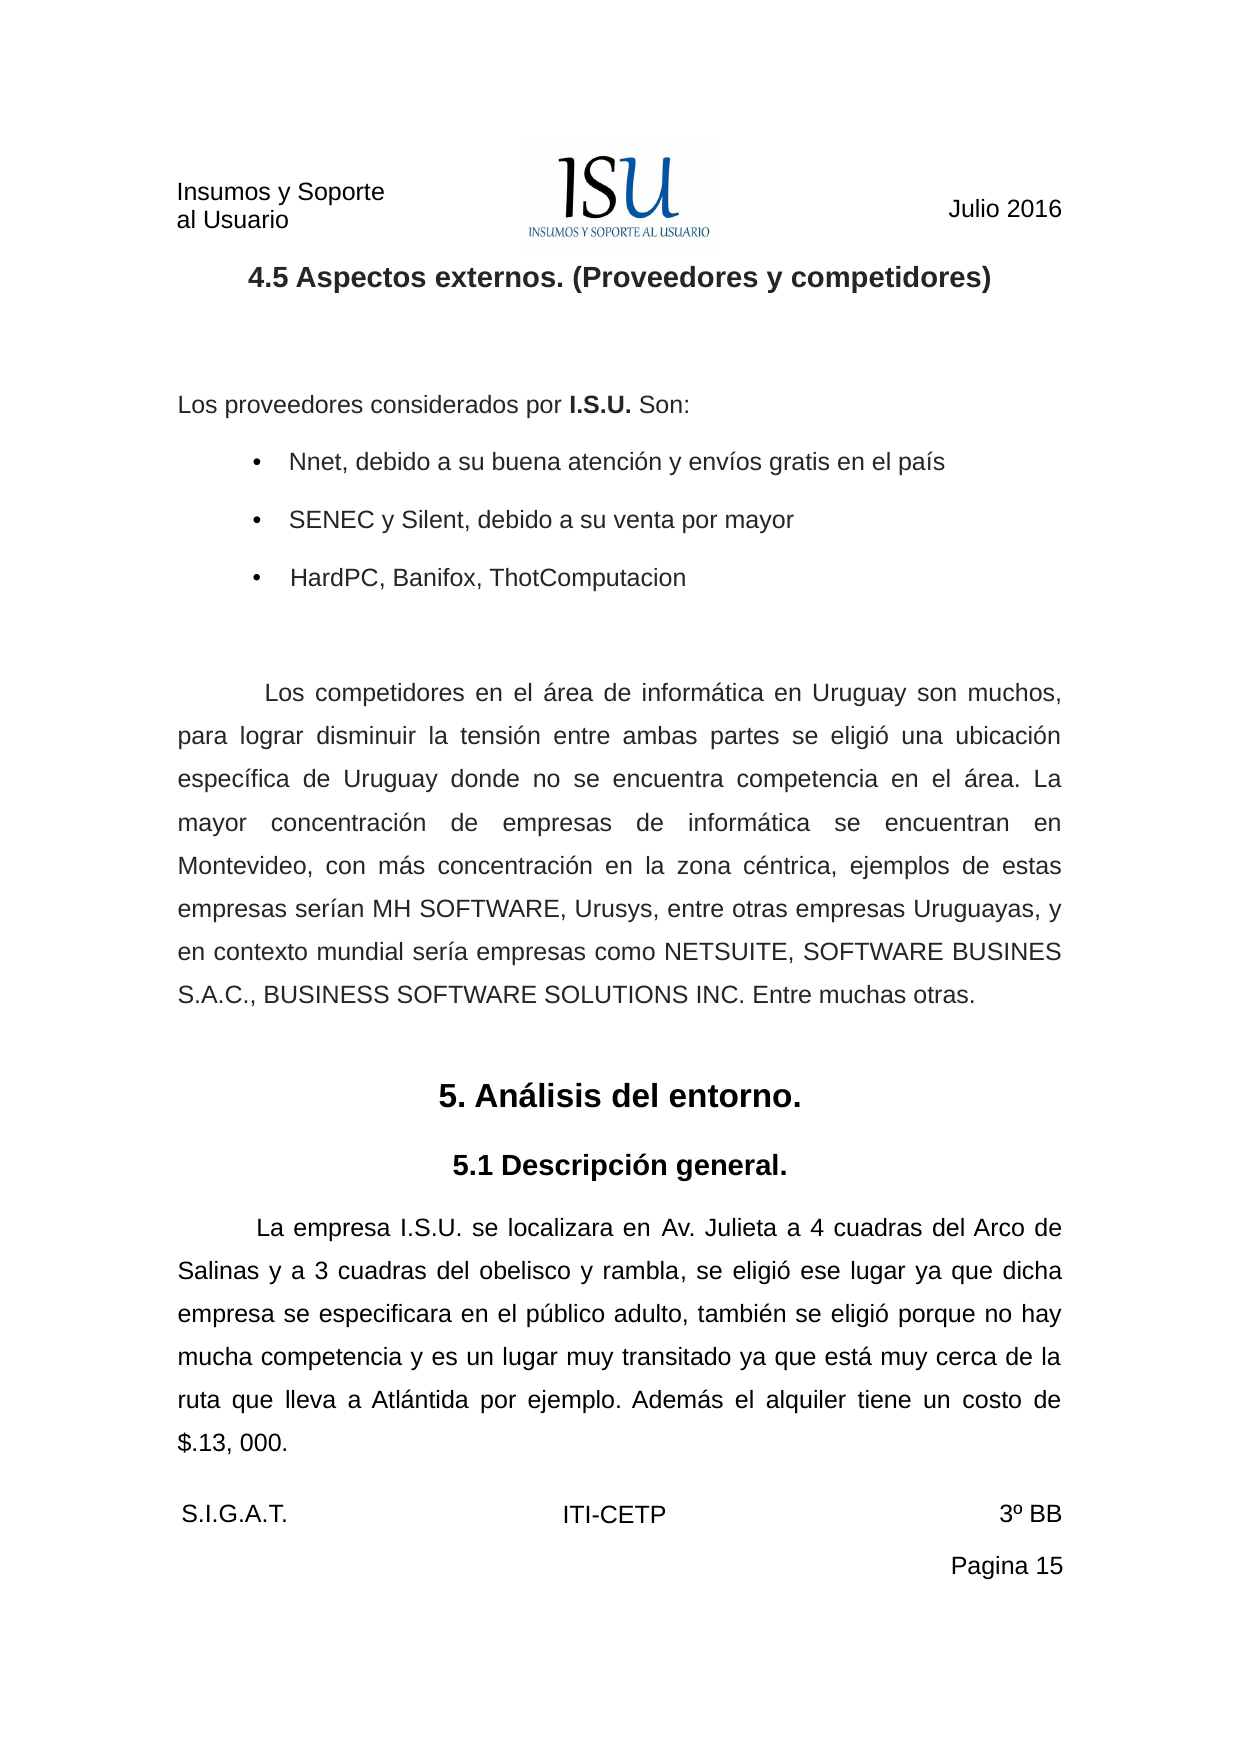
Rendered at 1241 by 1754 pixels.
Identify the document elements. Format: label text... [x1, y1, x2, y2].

text • SENEC y Silent, debido a su venta por mayor [215, 505, 1063, 534]
list HardPC, Banifox, ThotComputacion [252, 563, 1063, 592]
text • Nnet, debido a su buena atención y envíos gratis en el país [215, 447, 1063, 476]
text 5. Análisis del entorno. [177, 1076, 1063, 1114]
text 4.5 Aspectos externos. (Proveedores y competidores) [177, 260, 1063, 293]
text 5.1 Descripción general. [177, 1148, 1063, 1181]
text Los proveedores considerados por I.S.U. Son: [177, 389, 1063, 418]
text La empresa I.S.U. se localizara en Av. Julieta a 4 cuadras del Arco de Salinas y a 3 cuadras del obelisco y rambla, se eligió ese lugar ya que dicha empresa se especificara en el público adulto, también se eligió porque no hay mucha competencia y es un lugar muy transitado ya que está muy cerca de la ruta que lleva a Atlántida por ejemplo. Además el alquiler tiene un costo de $.13, 000. [177, 1213, 1063, 1457]
text Los competidores en el área de informática en Uruguay son muchos, para lograr disminuir la tensión entre ambas partes se eligió una ubicación específica de Uruguay donde no se encuentra competencia en el área. La mayor concentración de empresas de informática se encuentran en Montevideo, con más concentración en la zona céntrica, ejemplos de estas empresas serían MH SOFTWARE, Urusys, entre otras empresas Uruguayas, y en contexto mundial sería empresas como NETSUITE, SOFTWARE BUSINES S.A.C., BUSINESS SOFTWARE SOLUTIONS INC. Entre muchas otras. [177, 678, 1063, 1009]
